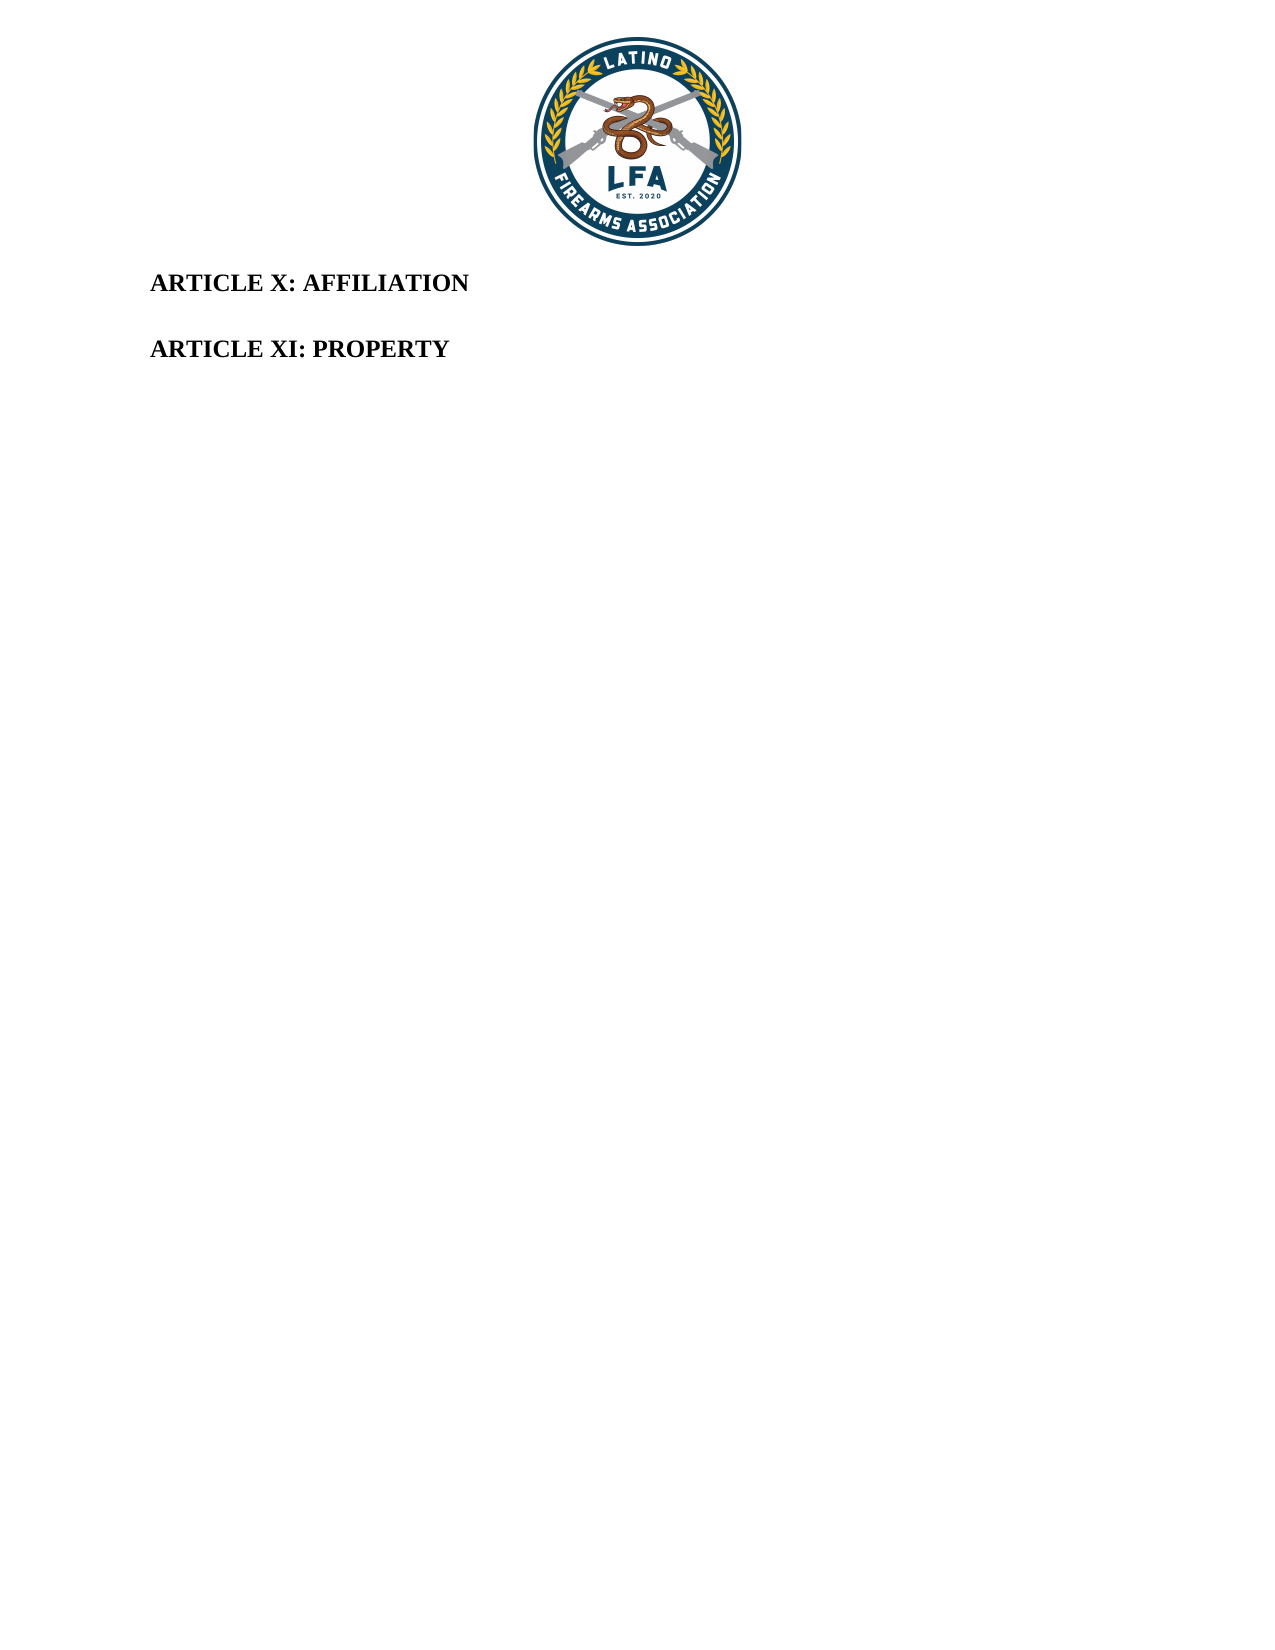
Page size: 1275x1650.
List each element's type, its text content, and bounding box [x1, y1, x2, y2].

text ARTICLE X: AFFILIATION [150, 150, 1125, 297]
text ARTICLE XI: PROPERTY [150, 334, 1125, 363]
picture [533, 37, 742, 150]
